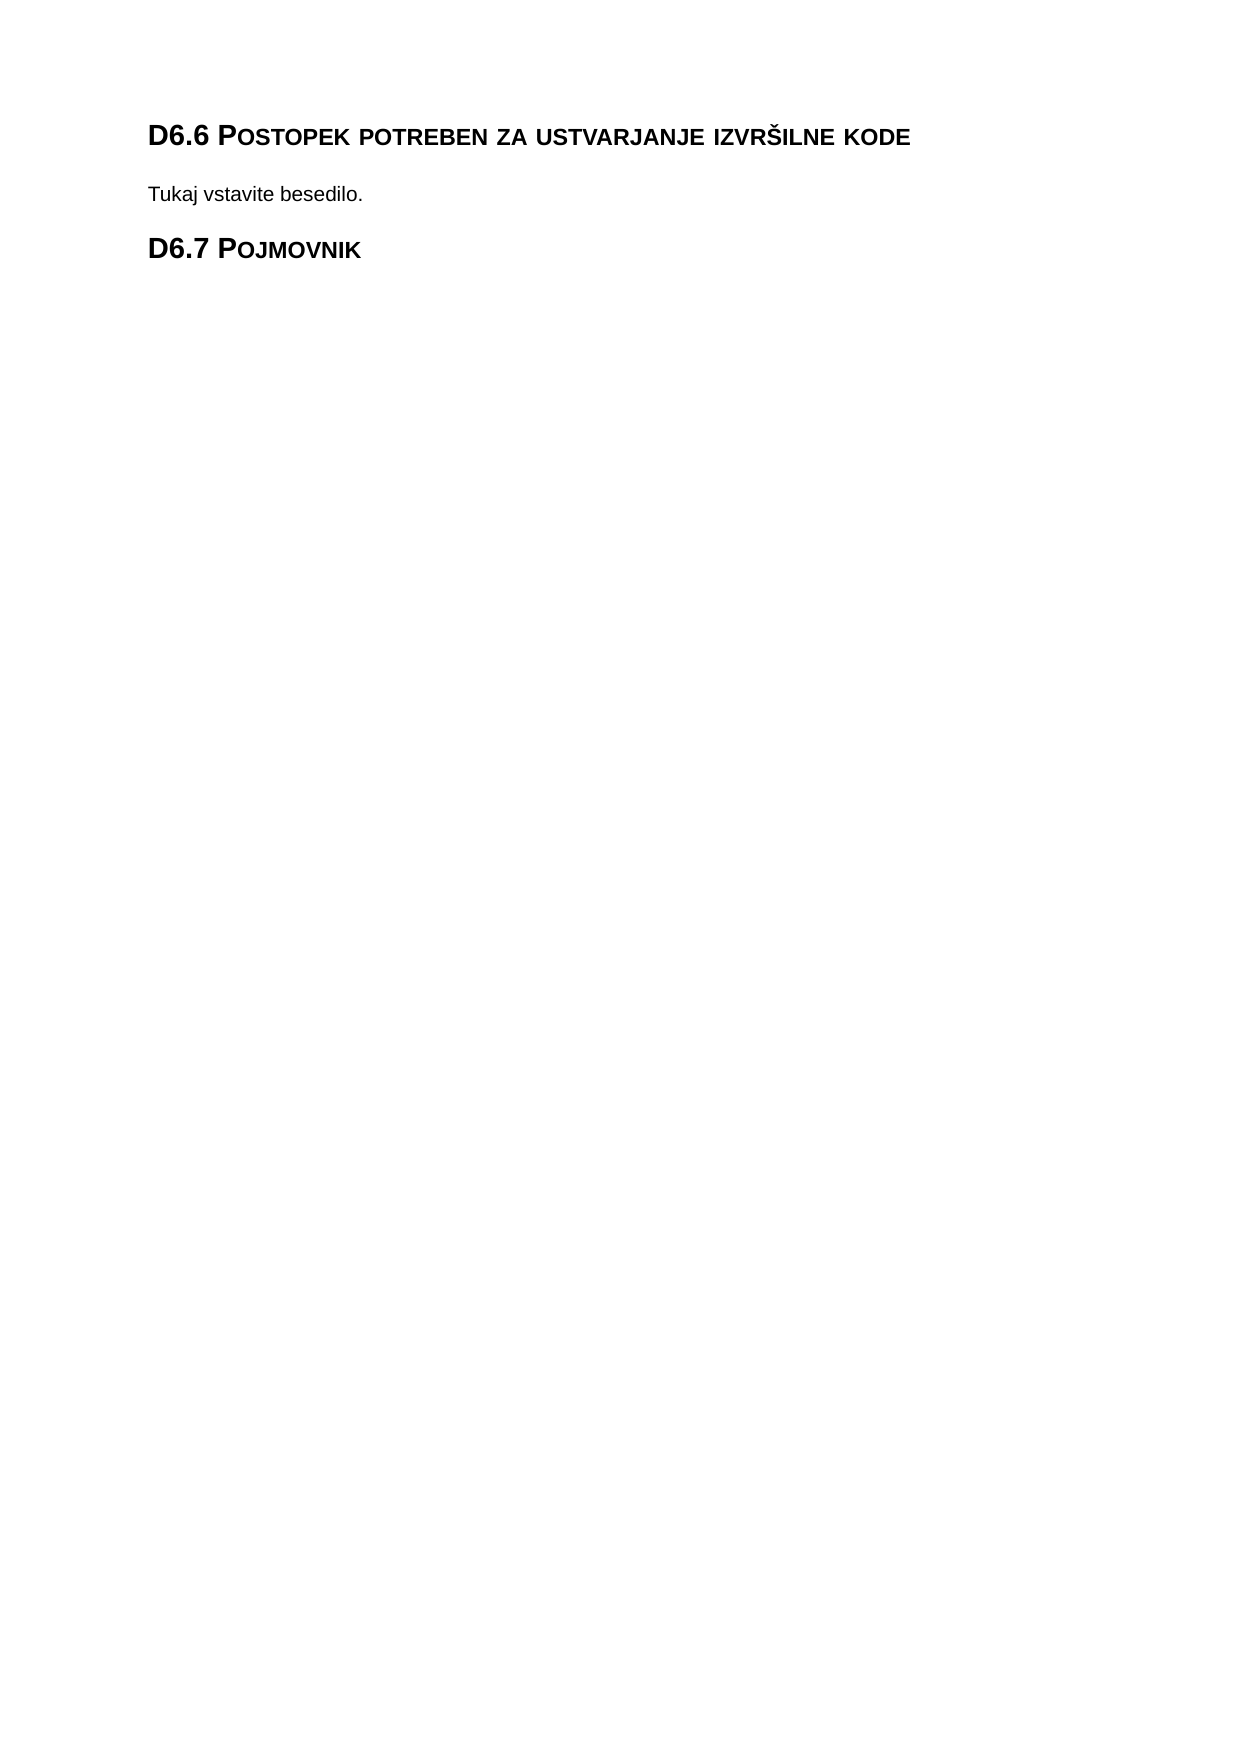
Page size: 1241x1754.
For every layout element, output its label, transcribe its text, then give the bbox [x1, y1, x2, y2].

text Tukaj vstavite besedilo. [148, 182, 1093, 206]
subtitle Postopek potreben za ustvarjanje izvršilne kode [148, 118, 1093, 152]
subtitle Pojmovnik [148, 231, 1093, 264]
